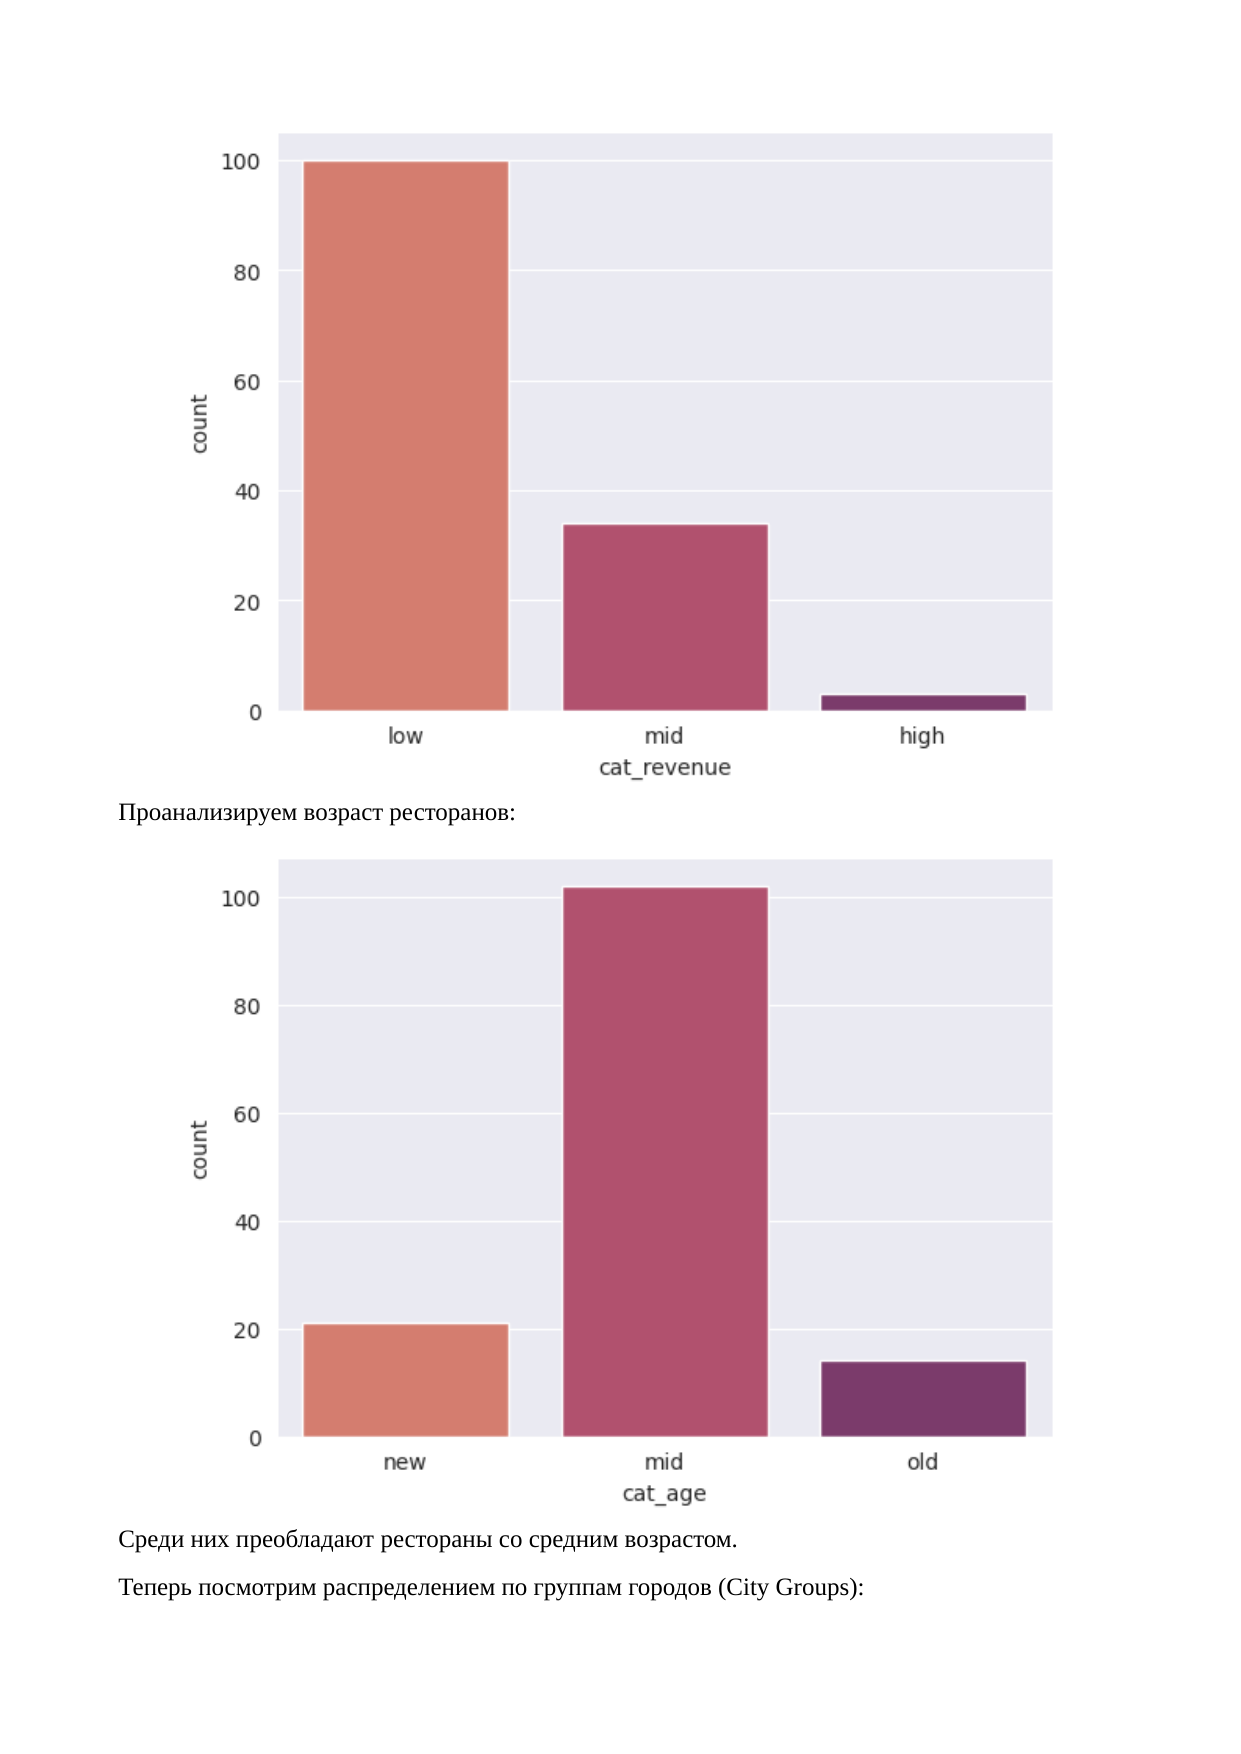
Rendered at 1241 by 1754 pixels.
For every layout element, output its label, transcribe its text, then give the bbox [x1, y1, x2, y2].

picture [174, 118, 1067, 794]
text Проанализируем возраст ресторанов: [118, 118, 1122, 826]
text Среди них преобладают рестораны со средним возрастом. [118, 845, 1122, 1553]
text Теперь посмотрим распределением по группам городов (City Groups): [118, 1572, 1122, 1601]
picture [174, 845, 1067, 1520]
